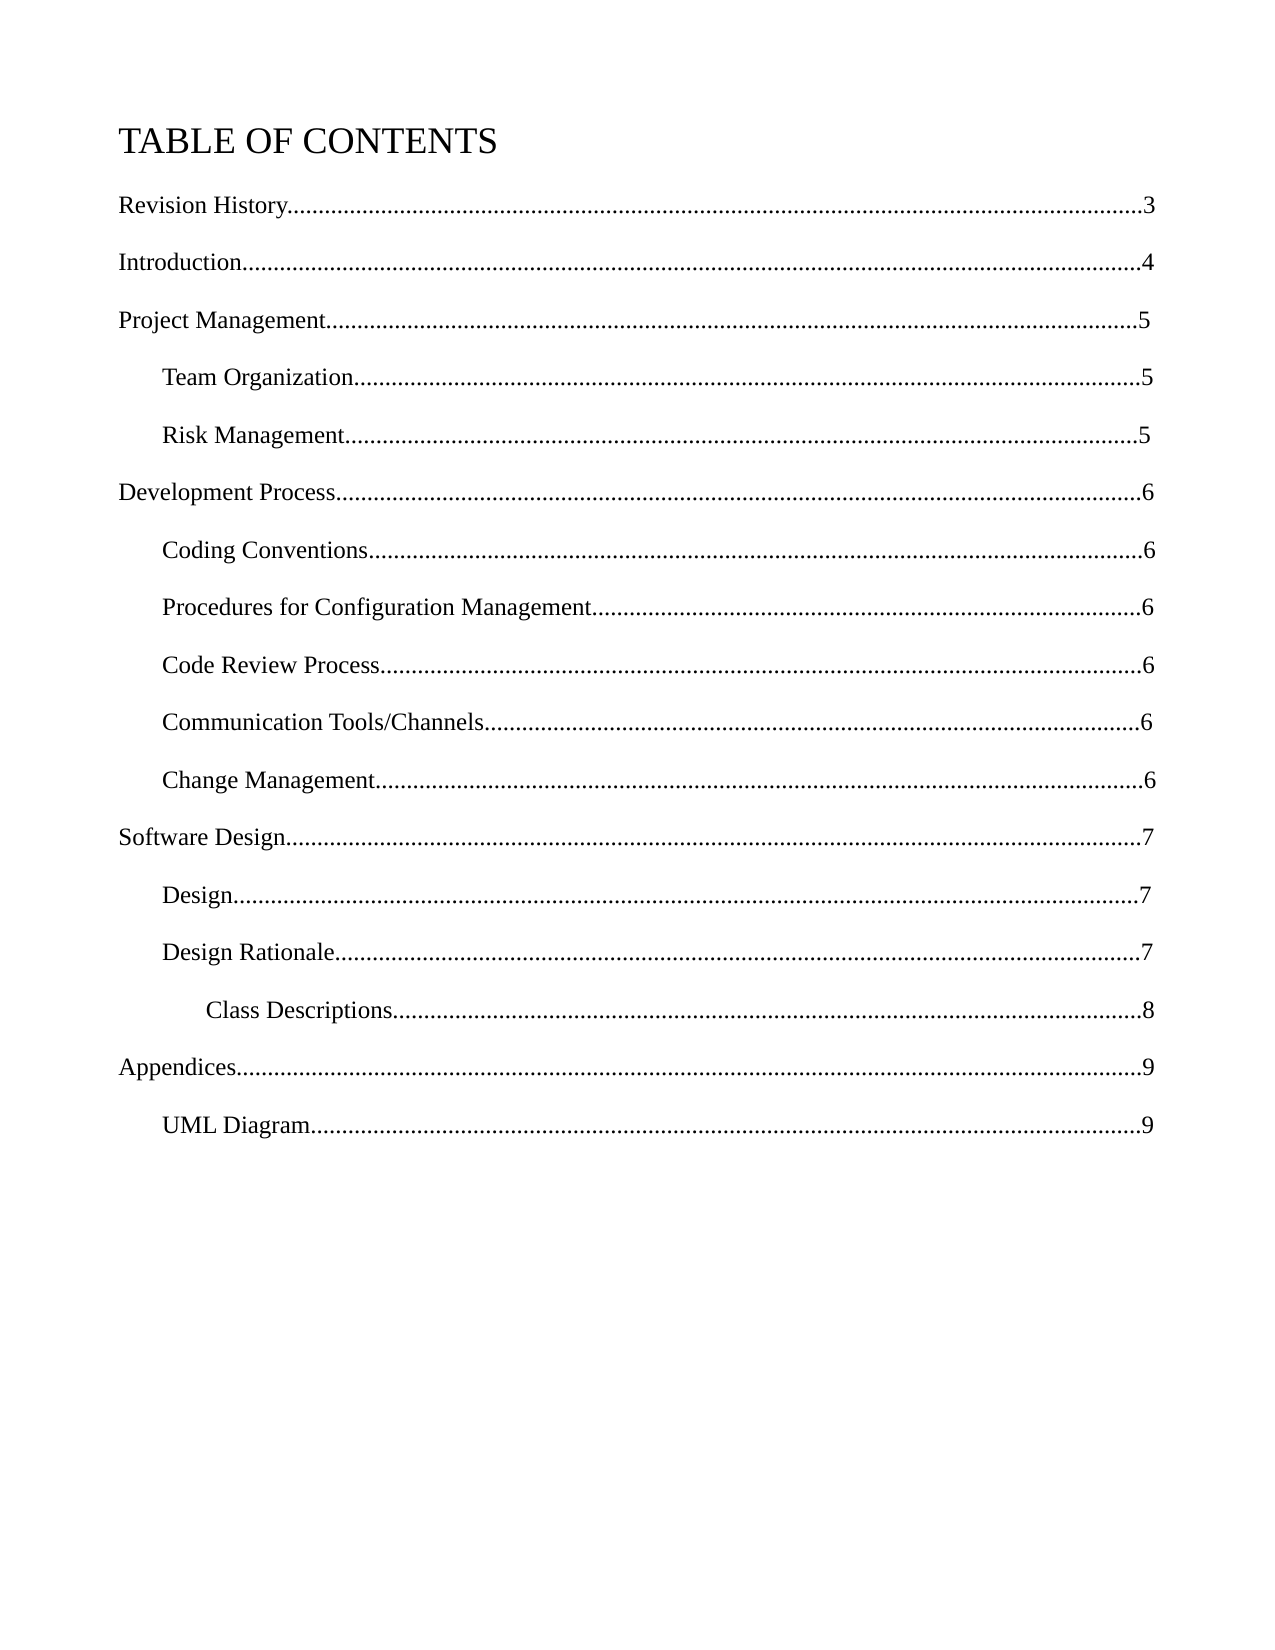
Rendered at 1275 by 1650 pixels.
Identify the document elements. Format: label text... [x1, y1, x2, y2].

text Procedures for Configuration Management........................................................................................6 [118, 592, 1157, 621]
text Class Descriptions........................................................................................................................8 [118, 995, 1157, 1024]
text Development Process.................................................................................................................................6 [118, 477, 1157, 506]
text Change Management...........................................................................................................................6 [118, 765, 1157, 794]
text Code Review Process..........................................................................................................................6 [118, 650, 1157, 679]
text Introduction................................................................................................................................................4 [118, 247, 1157, 276]
text TABLE OF CONTENTS [118, 118, 1157, 161]
text Communication Tools/Channels.........................................................................................................6 [118, 707, 1157, 736]
text Risk Management...............................................................................................................................5 [118, 420, 1157, 449]
text Team Organization..............................................................................................................................5 [118, 362, 1157, 391]
text Software Design.........................................................................................................................................7 [118, 822, 1157, 851]
text Revision History.........................................................................................................................................3 [118, 190, 1157, 219]
text Project Management..................................................................................................................................5 [118, 305, 1157, 334]
text Coding Conventions............................................................................................................................6 [118, 535, 1157, 564]
text UML Diagram.....................................................................................................................................9 [118, 1110, 1157, 1139]
text Appendices.................................................................................................................................................9 [118, 1052, 1157, 1081]
text Design.................................................................................................................................................7 [118, 880, 1157, 909]
text Design Rationale.................................................................................................................................7 [118, 937, 1157, 966]
